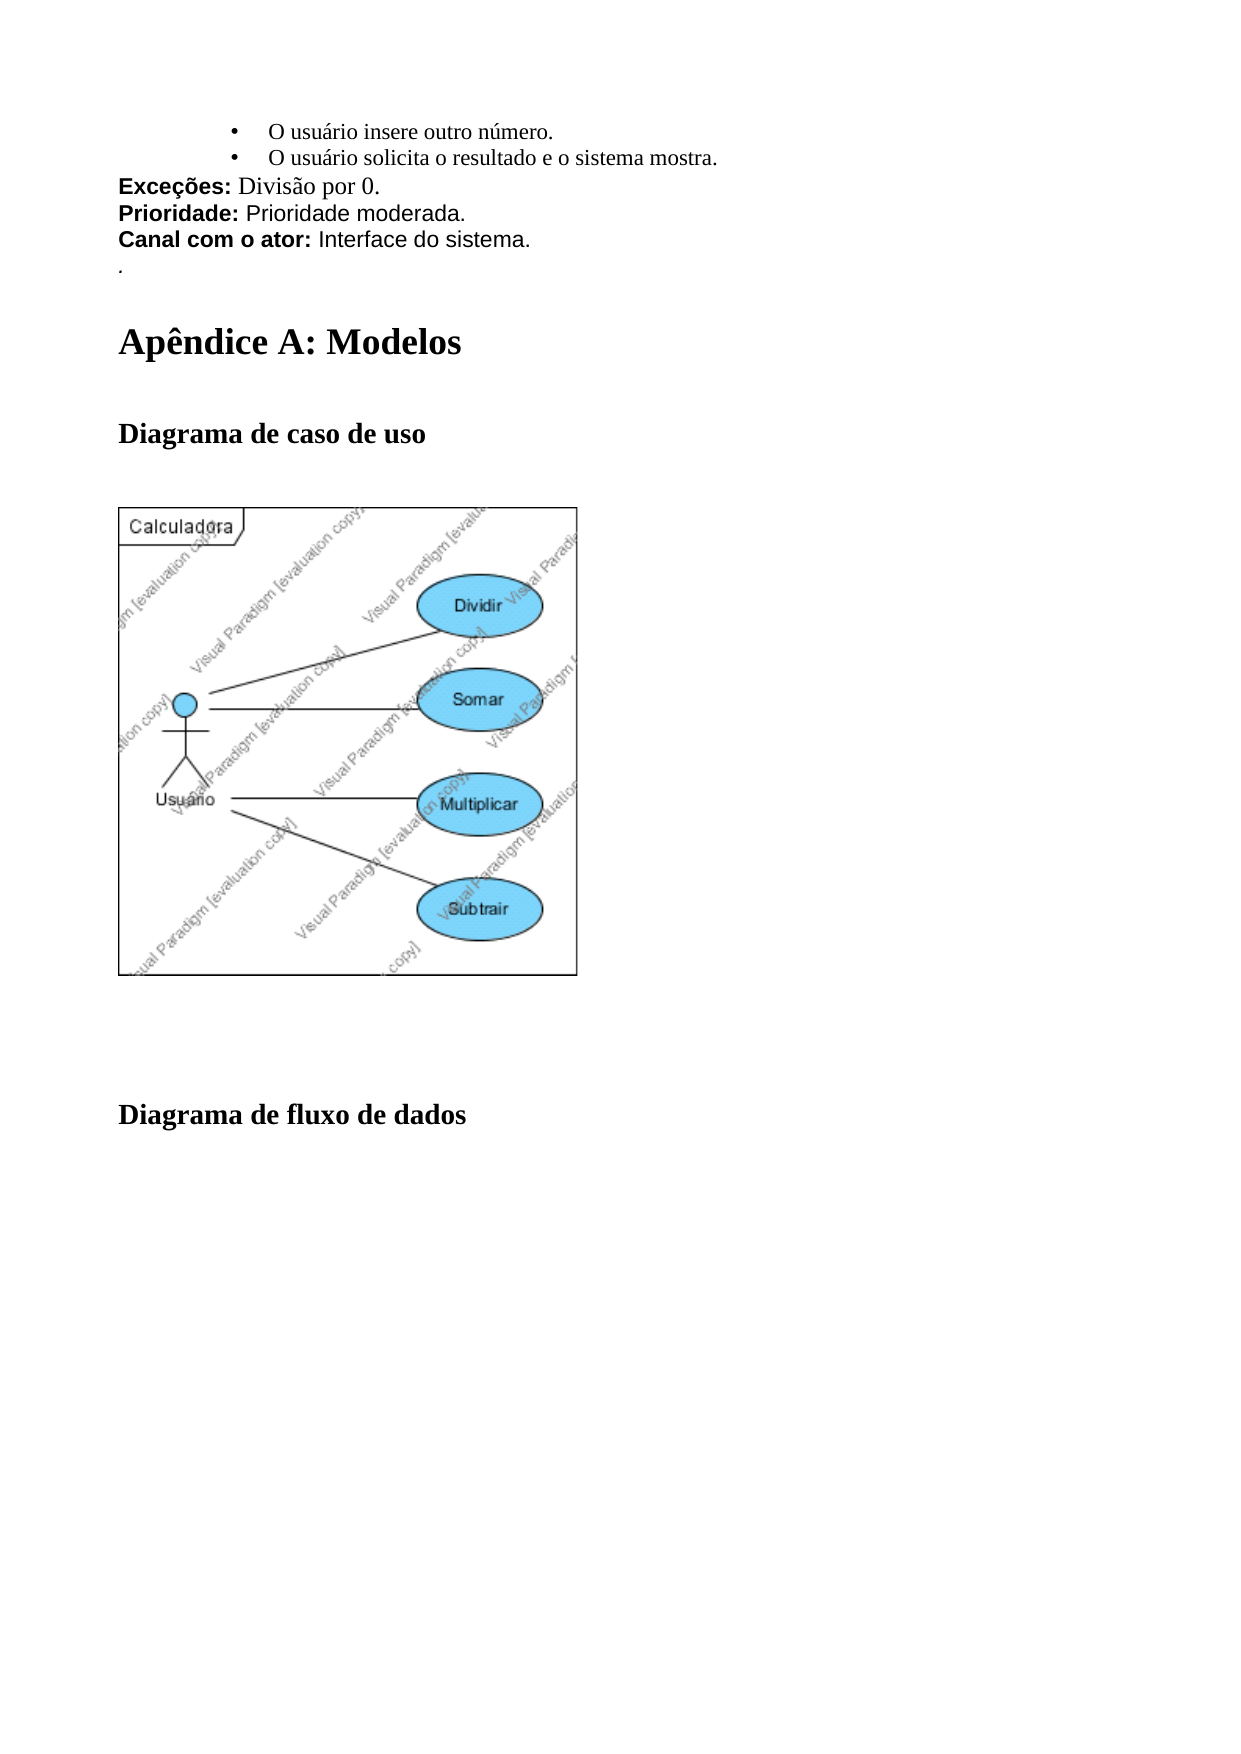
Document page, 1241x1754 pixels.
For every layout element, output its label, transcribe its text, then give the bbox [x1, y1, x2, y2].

text Canal com o ator: Interface do sistema. [118, 226, 1122, 252]
list O usuário insere outro número. [231, 118, 1122, 144]
text Apêndice A: Modelos [118, 319, 1122, 362]
text Diagrama de caso de uso [118, 416, 1122, 450]
text Exceções: Divisão por 0. [118, 171, 1122, 199]
text Prioridade: Prioridade moderada. [118, 199, 1122, 226]
list O usuário solicita o resultado e o sistema mostra. [231, 144, 1122, 171]
text . [118, 252, 1122, 307]
text Diagrama de fluxo de dados [118, 1097, 1122, 1131]
